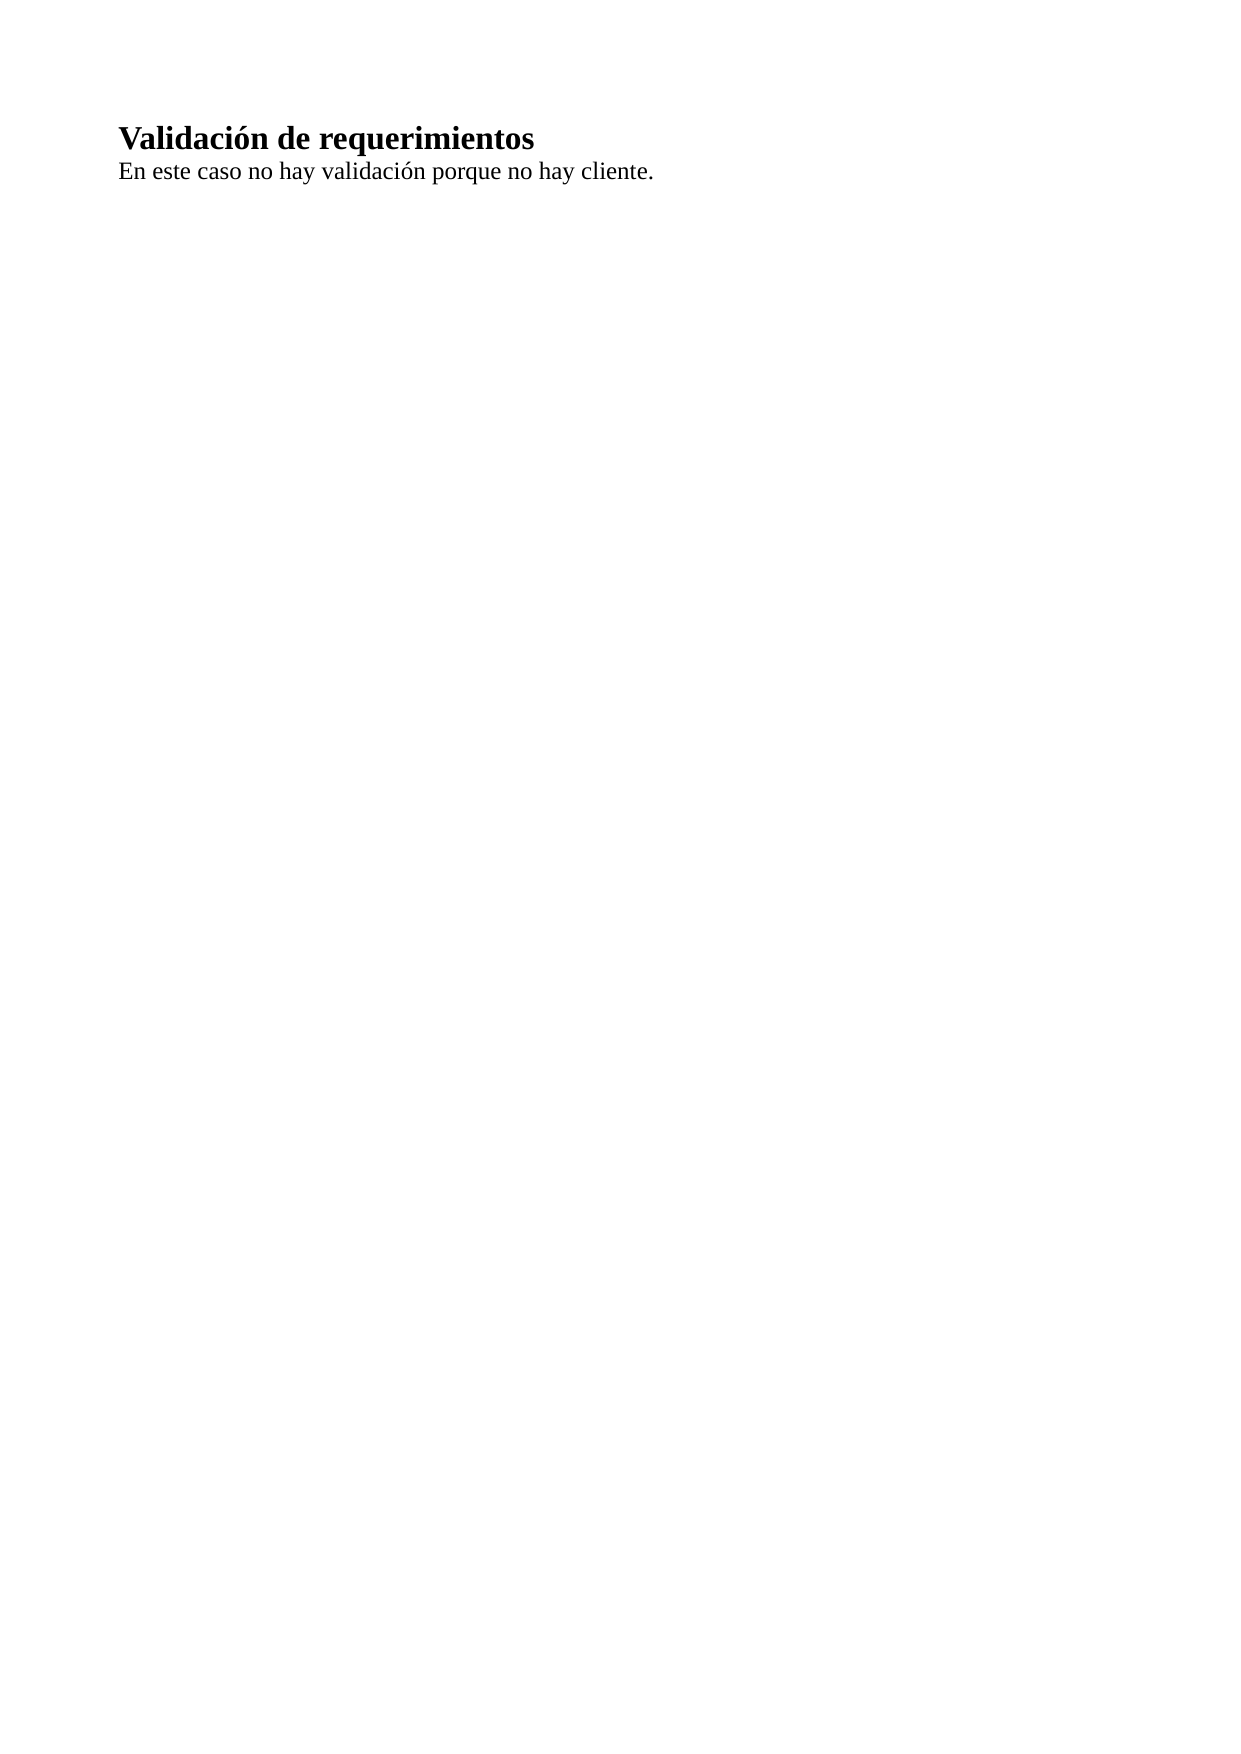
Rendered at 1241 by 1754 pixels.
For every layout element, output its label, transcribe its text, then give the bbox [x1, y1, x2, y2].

text Validación de requerimientos [118, 118, 1122, 156]
text En este caso no hay validación porque no hay cliente. [118, 156, 1122, 185]
